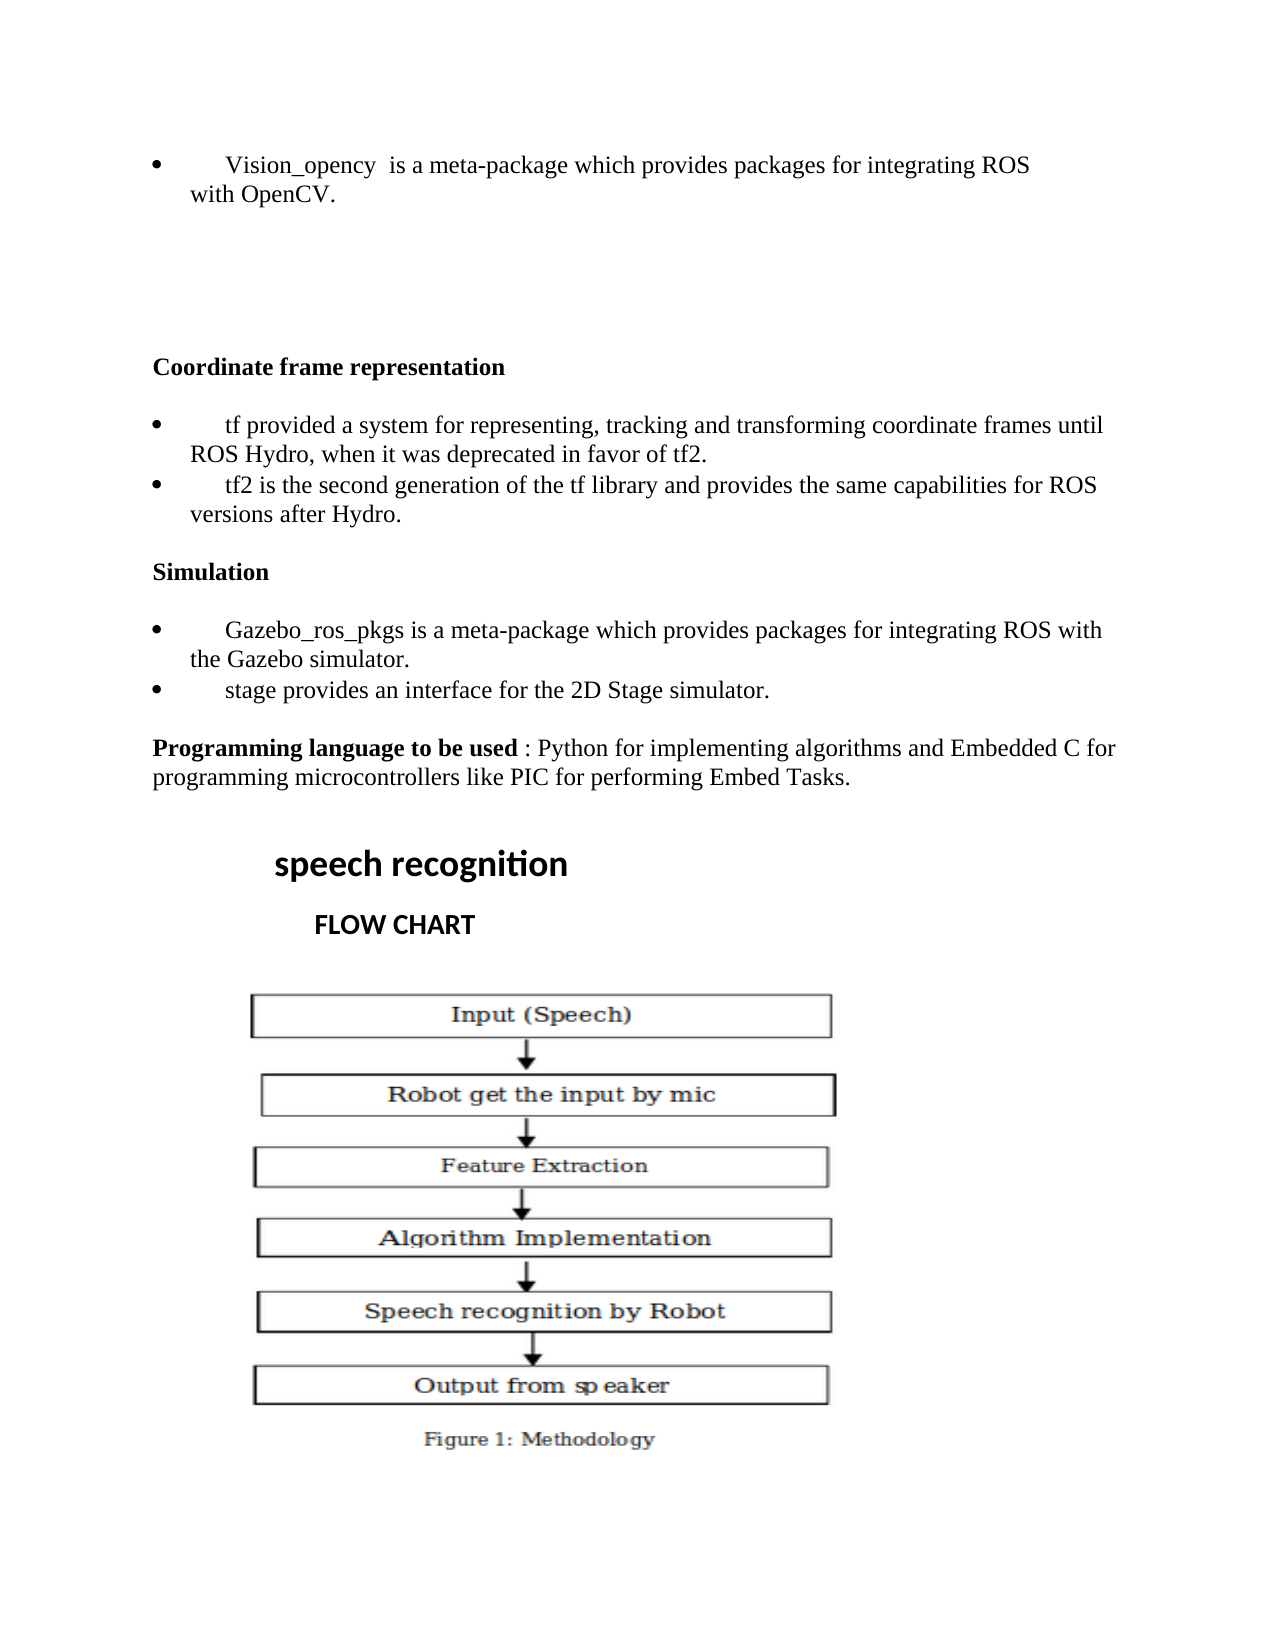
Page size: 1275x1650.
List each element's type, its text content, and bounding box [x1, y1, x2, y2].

text FLOW CHART [150, 906, 1125, 942]
text Simulation [152, 557, 1125, 586]
list Gazebo_ros_pkgs is a meta-package which provides packages for integrating ROS with the Gazebo simulator. [152, 615, 1125, 672]
text speech recognition [150, 840, 1125, 886]
list stage provides an interface for the 2D Stage simulator. [152, 675, 1125, 704]
list tf2 is the second generation of the tf library and provides the same capabilities for ROS versions after Hydro. [152, 470, 1125, 528]
picture [214, 967, 435, 1464]
text Coordinate frame representation [152, 352, 1125, 381]
list tf provided a system for representing, tracking and transforming coordinate frames until ROS Hydro, when it was deprecated in favor of tf2. [152, 410, 1125, 468]
text Programming language to be used : Python for implementing algorithms and Embedded C for programming microcontrollers like PIC for performing Embed Tasks. [152, 733, 1125, 790]
list Vision_opency is a meta-package which provides packages for integrating ROS with OpenCV. [152, 150, 1125, 207]
